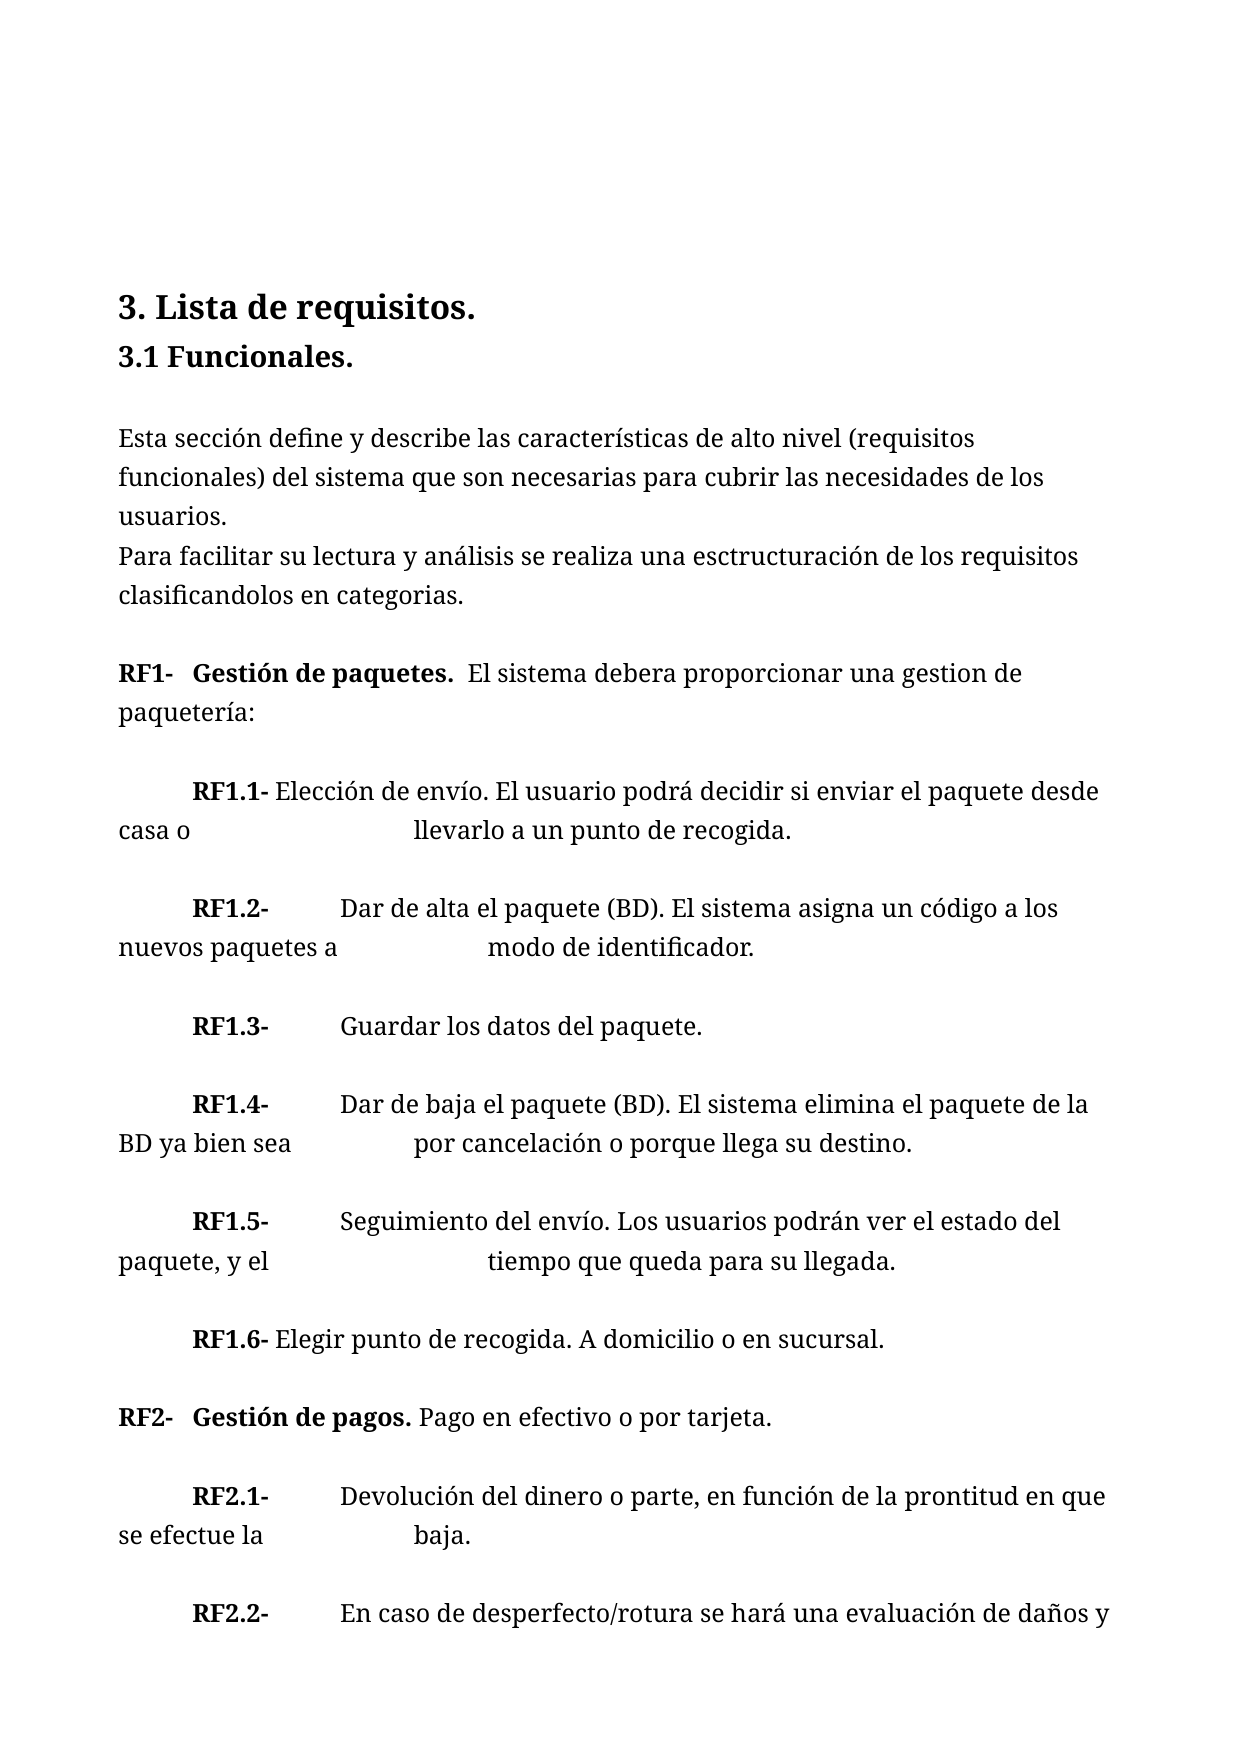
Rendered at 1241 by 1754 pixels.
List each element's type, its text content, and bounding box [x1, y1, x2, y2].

text RF1.4- Dar de baja el paquete (BD). El sistema elimina el paquete de la BD ya bien sea por cancelación o porque llega su destino. [118, 1087, 1122, 1160]
text RF2.2- En caso de desperfecto/rotura se hará una evaluación de daños y [118, 1596, 1122, 1630]
list 3. Lista de requisitos. [118, 284, 1122, 329]
text RF1.2- Dar de alta el paquete (BD). El sistema asigna un código a los nuevos paquetes a modo de identificador. [118, 891, 1122, 964]
text RF1.6- Elegir punto de recogida. A domicilio o en sucursal. [118, 1322, 1122, 1356]
list 3.1 Funcionales. [118, 336, 1122, 376]
text RF1- Gestión de paquetes. El sistema debera proporcionar una gestion de paquetería: [118, 656, 1122, 729]
text RF2.1- Devolución del dinero o parte, en función de la prontitud en que se efectue la baja. [118, 1478, 1122, 1551]
text RF2- Gestión de pagos. Pago en efectivo o por tarjeta. [118, 1400, 1122, 1434]
text RF1.5- Seguimiento del envío. Los usuarios podrán ver el estado del paquete, y el tiempo que queda para su llegada. [118, 1204, 1122, 1277]
text Esta sección define y describe las características de alto nivel (requisitos funcionales) del sistema que son necesarias para cubrir las necesidades de los usuarios. [118, 421, 1122, 533]
text Para facilitar su lectura y análisis se realiza una esctructuración de los requisitos clasificandolos en categorias. [118, 538, 1122, 611]
text RF1.3- Guardar los datos del paquete. [118, 1008, 1122, 1042]
text RF1.1- Elección de envío. El usuario podrá decidir si enviar el paquete desde casa o llevarlo a un punto de recogida. [118, 773, 1122, 846]
